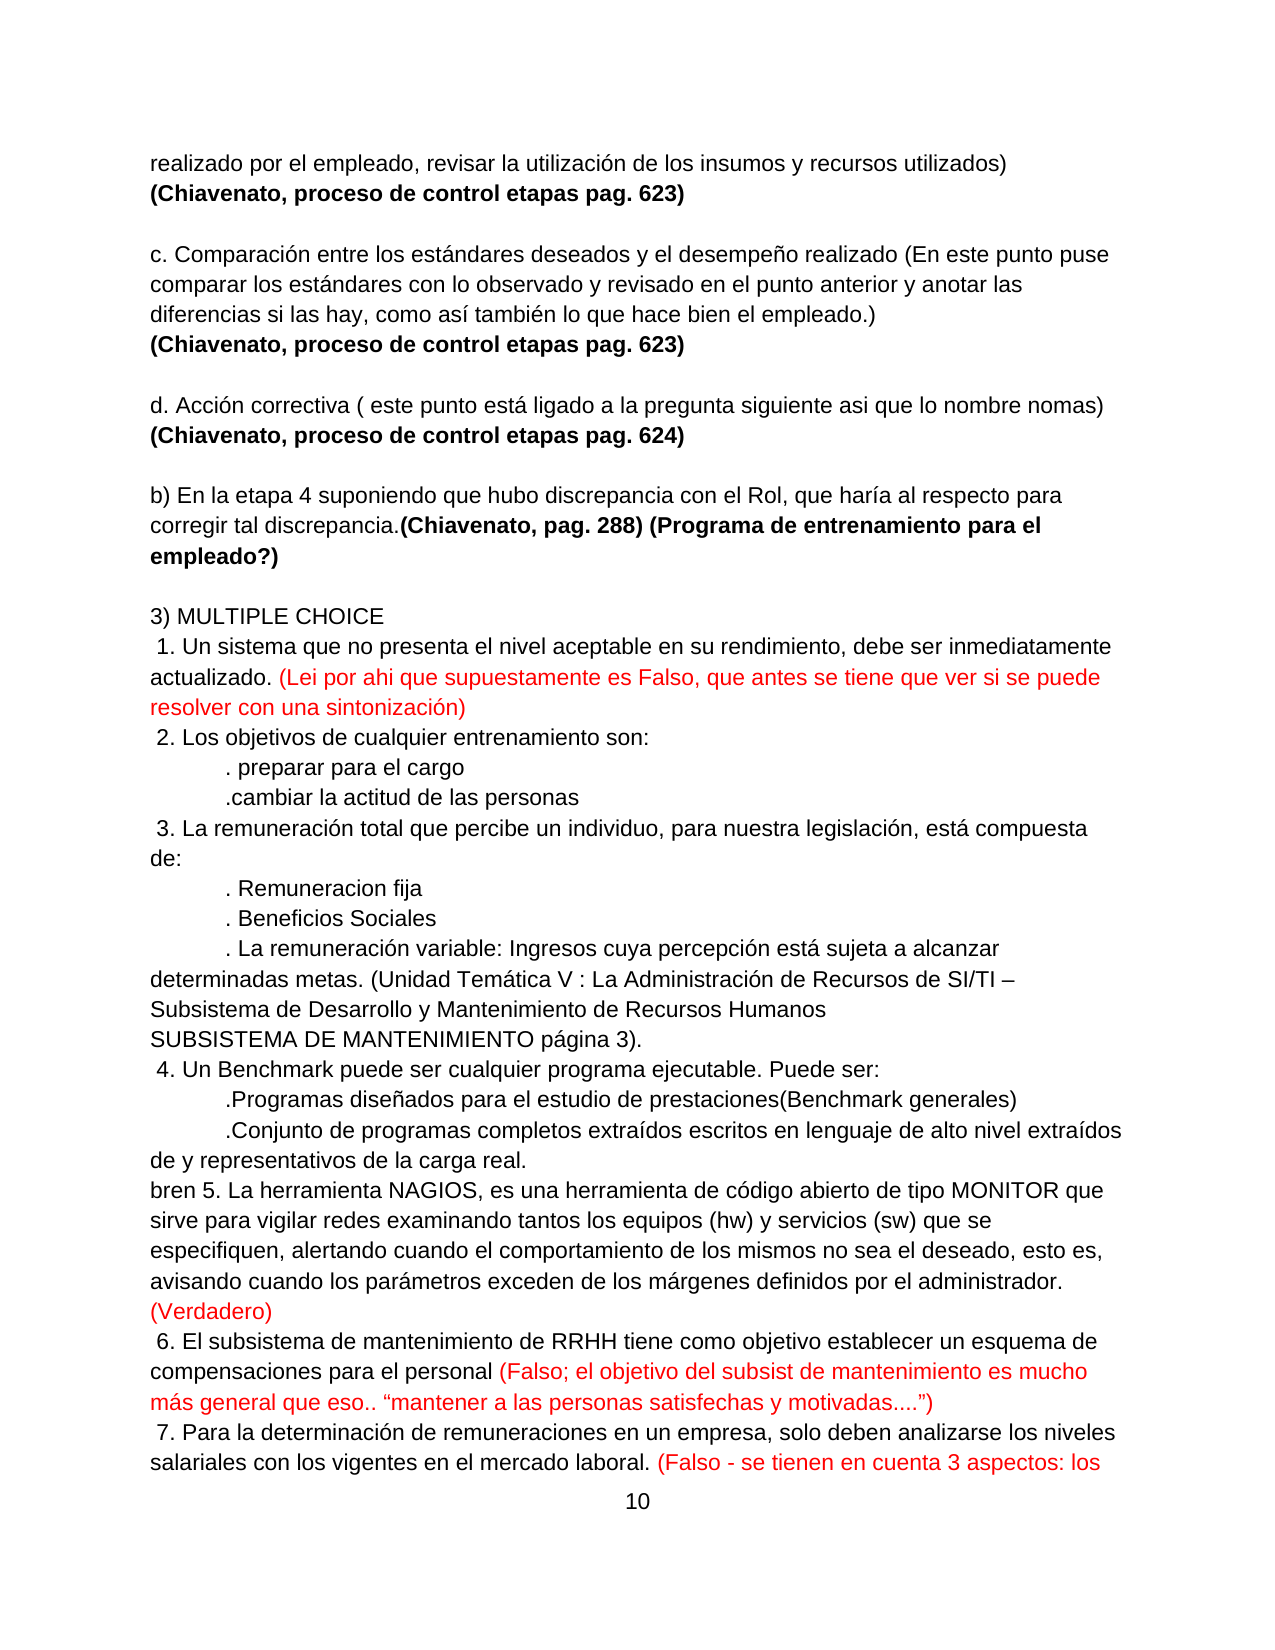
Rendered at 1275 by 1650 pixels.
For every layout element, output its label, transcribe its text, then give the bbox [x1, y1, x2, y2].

text 2. Los objetivos de cualquier entrenamiento son: [150, 724, 1125, 750]
text (Chiavenato, proceso de control etapas pag. 624) [150, 422, 1125, 448]
text d. Acción correctiva ( este punto está ligado a la pregunta siguiente asi que lo nombre nomas) [150, 392, 1125, 418]
text .Programas diseñados para el estudio de prestaciones(Benchmark generales) [150, 1086, 1125, 1113]
text 3) MULTIPLE CHOICE [150, 603, 1125, 629]
text . La remuneración variable: Ingresos cuya percepción está sujeta a alcanzar determinadas metas. (Unidad Temática V : La Administración de Recursos de SI/TI – [150, 935, 1125, 992]
text 3. La remuneración total que percibe un individuo, para nuestra legislación, está compuesta de: [150, 814, 1125, 871]
text .Conjunto de programas completos extraídos escritos en lenguaje de alto nivel extraídos de y representativos de la carga real. [150, 1117, 1125, 1173]
text . Beneficios Sociales [150, 905, 1125, 932]
text Subsistema de Desarrollo y Mantenimiento de Recursos Humanos [150, 996, 1125, 1022]
text (Chiavenato, proceso de control etapas pag. 623) [150, 180, 1125, 207]
text 4. Un Benchmark puede ser cualquier programa ejecutable. Puede ser: [150, 1056, 1125, 1083]
text . preparar para el cargo [150, 754, 1125, 781]
text b) En la etapa 4 suponiendo que hubo discrepancia con el Rol, que haría al respecto para corregir tal discrepancia.(Chiavenato, pag. 288) (Programa de entrenamiento para el empleado?) [150, 482, 1125, 569]
text 6. El subsistema de mantenimiento de RRHH tiene como objetivo establecer un esquema de compensaciones para el personal (Falso; el objetivo del subsist de mantenimiento es mucho más general que eso.. “mantener a las personas satisfechas y motivadas....”) [150, 1328, 1125, 1415]
text 7. Para la determinación de remuneraciones en un empresa, solo deben analizarse los niveles salariales con los vigentes en el mercado laboral. (Falso - se tienen en cuenta 3 aspectos: los [150, 1419, 1125, 1475]
text c. Comparación entre los estándares deseados y el desempeño realizado (En este punto puse comparar los estándares con lo observado y revisado en el punto anterior y anotar las diferencias si las hay, como así también lo que hace bien el empleado.) [150, 241, 1125, 327]
text 1. Un sistema que no presenta el nivel aceptable en su rendimiento, debe ser inmediatamente actualizado. (Lei por ahi que supuestamente es Falso, que antes se tiene que ver si se puede resolver con una sintonización) [150, 633, 1125, 720]
text SUBSISTEMA DE MANTENIMIENTO página 3). [150, 1026, 1125, 1052]
text (Chiavenato, proceso de control etapas pag. 623) [150, 331, 1125, 358]
text .cambiar la actitud de las personas [150, 784, 1125, 811]
text bren 5. La herramienta NAGIOS, es una herramienta de código abierto de tipo MONITOR que sirve para vigilar redes examinando tantos los equipos (hw) y servicios (sw) que se especifiquen, alertando cuando el comportamiento de los mismos no sea el deseado, esto es, avisando cuando los parámetros exceden de los márgenes definidos por el administrador. (Verdadero) [150, 1177, 1125, 1324]
text realizado por el empleado, revisar la utilización de los insumos y recursos utilizados) [150, 150, 1125, 176]
text . Remuneracion fija [150, 875, 1125, 901]
